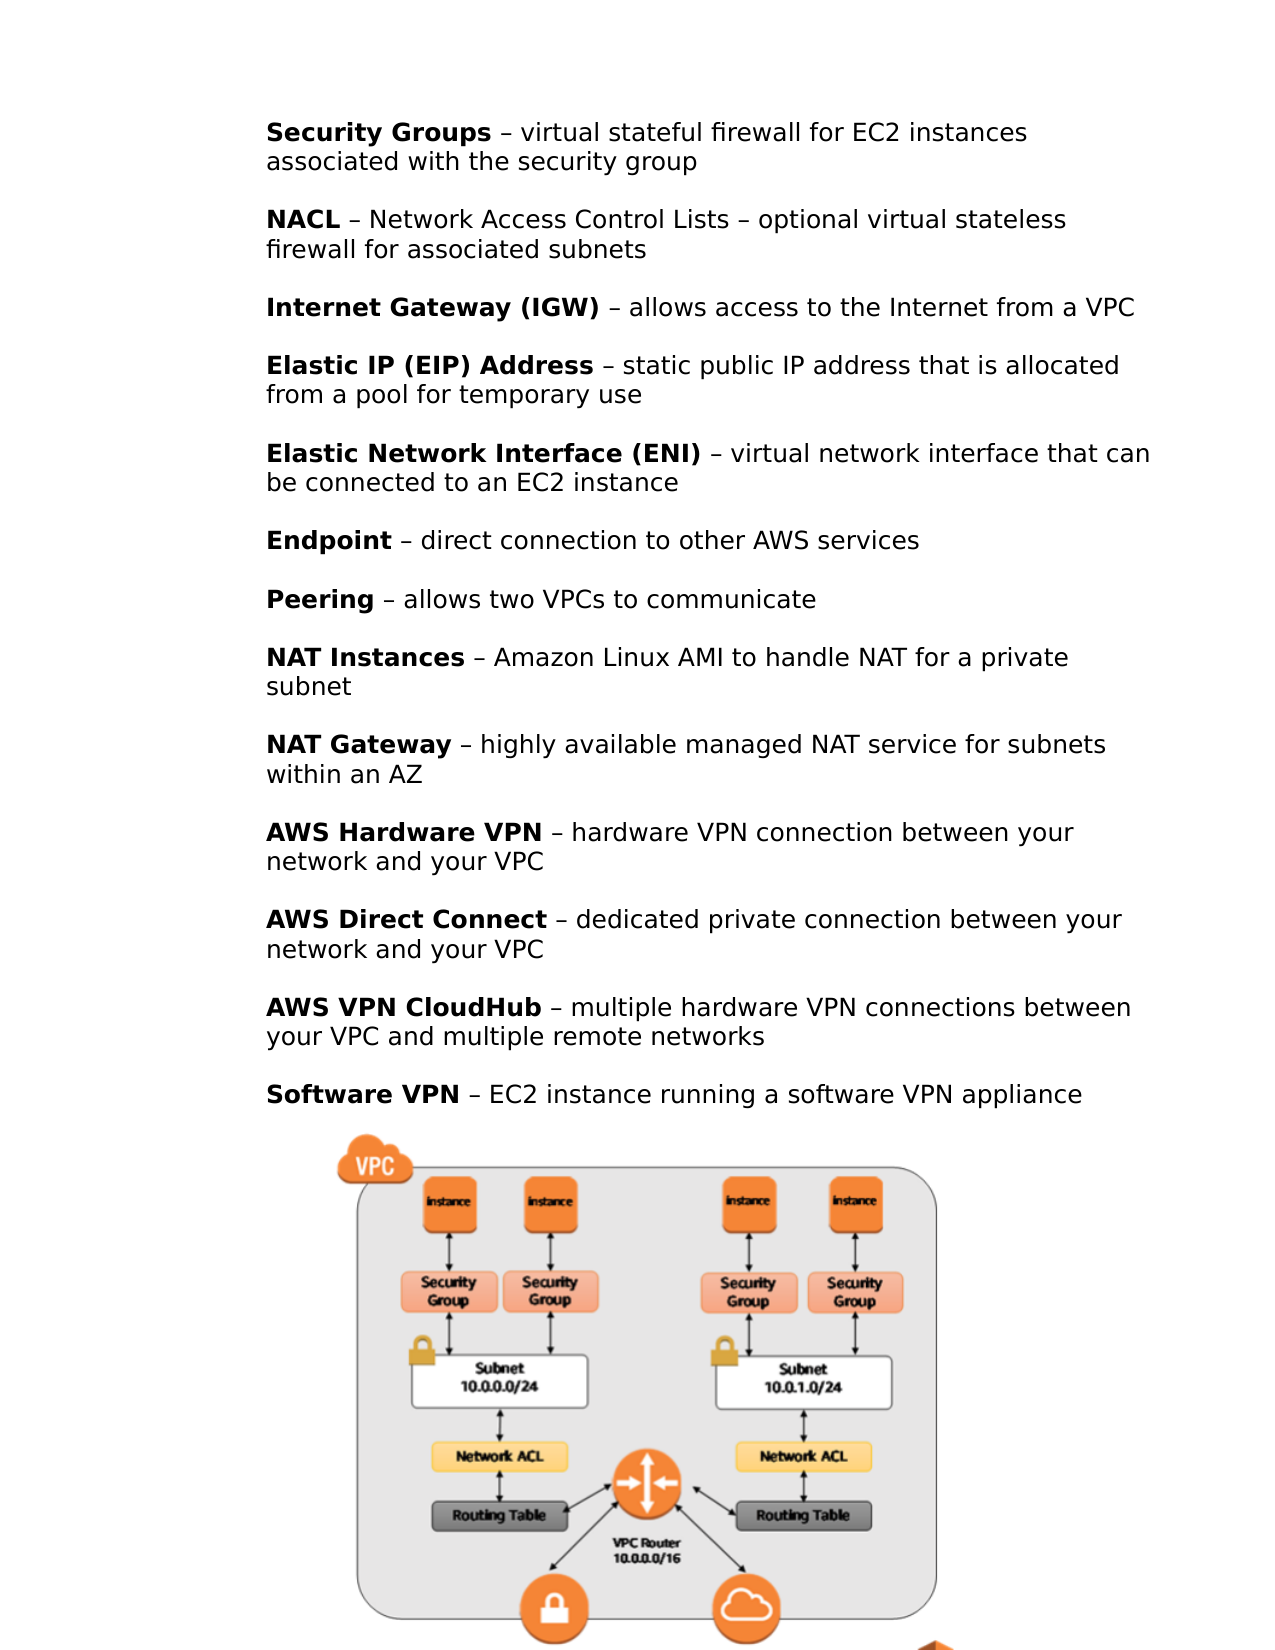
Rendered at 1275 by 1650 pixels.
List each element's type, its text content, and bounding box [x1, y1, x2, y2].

picture [321, 1127, 954, 1650]
text Elastic Network Interface (ENI) – virtual network interface that can be connected to an EC2 instance [266, 439, 1157, 497]
text Endpoint – direct connection to other AWS services [266, 526, 1157, 556]
text Software VPN – EC2 instance running a software VPN appliance [266, 1081, 1157, 1110]
text Security Groups – virtual stateful firewall for EC2 instances associated with the security group [266, 118, 1157, 176]
text NAT Instances – Amazon Linux AMI to handle NAT for a private subnet [266, 643, 1157, 701]
text NAT Gateway – highly available managed NAT service for subnets within an AZ [266, 731, 1157, 789]
text AWS VPN CloudHub – multiple hardware VPN connections between your VPC and multiple remote networks [266, 993, 1157, 1051]
text Internet Gateway (IGW) – allows access to the Internet from a VPC [266, 293, 1157, 322]
text AWS Direct Connect – dedicated private connection between your network and your VPC [266, 906, 1157, 964]
text NACL – Network Access Control Lists – optional virtual stateless firewall for associated subnets [266, 206, 1157, 264]
text Elastic IP (EIP) Address – static public IP address that is allocated from a pool for temporary use [266, 351, 1157, 410]
text Peering – allows two VPCs to communicate [266, 585, 1157, 614]
text AWS Hardware VPN – hardware VPN connection between your network and your VPC [266, 818, 1157, 876]
